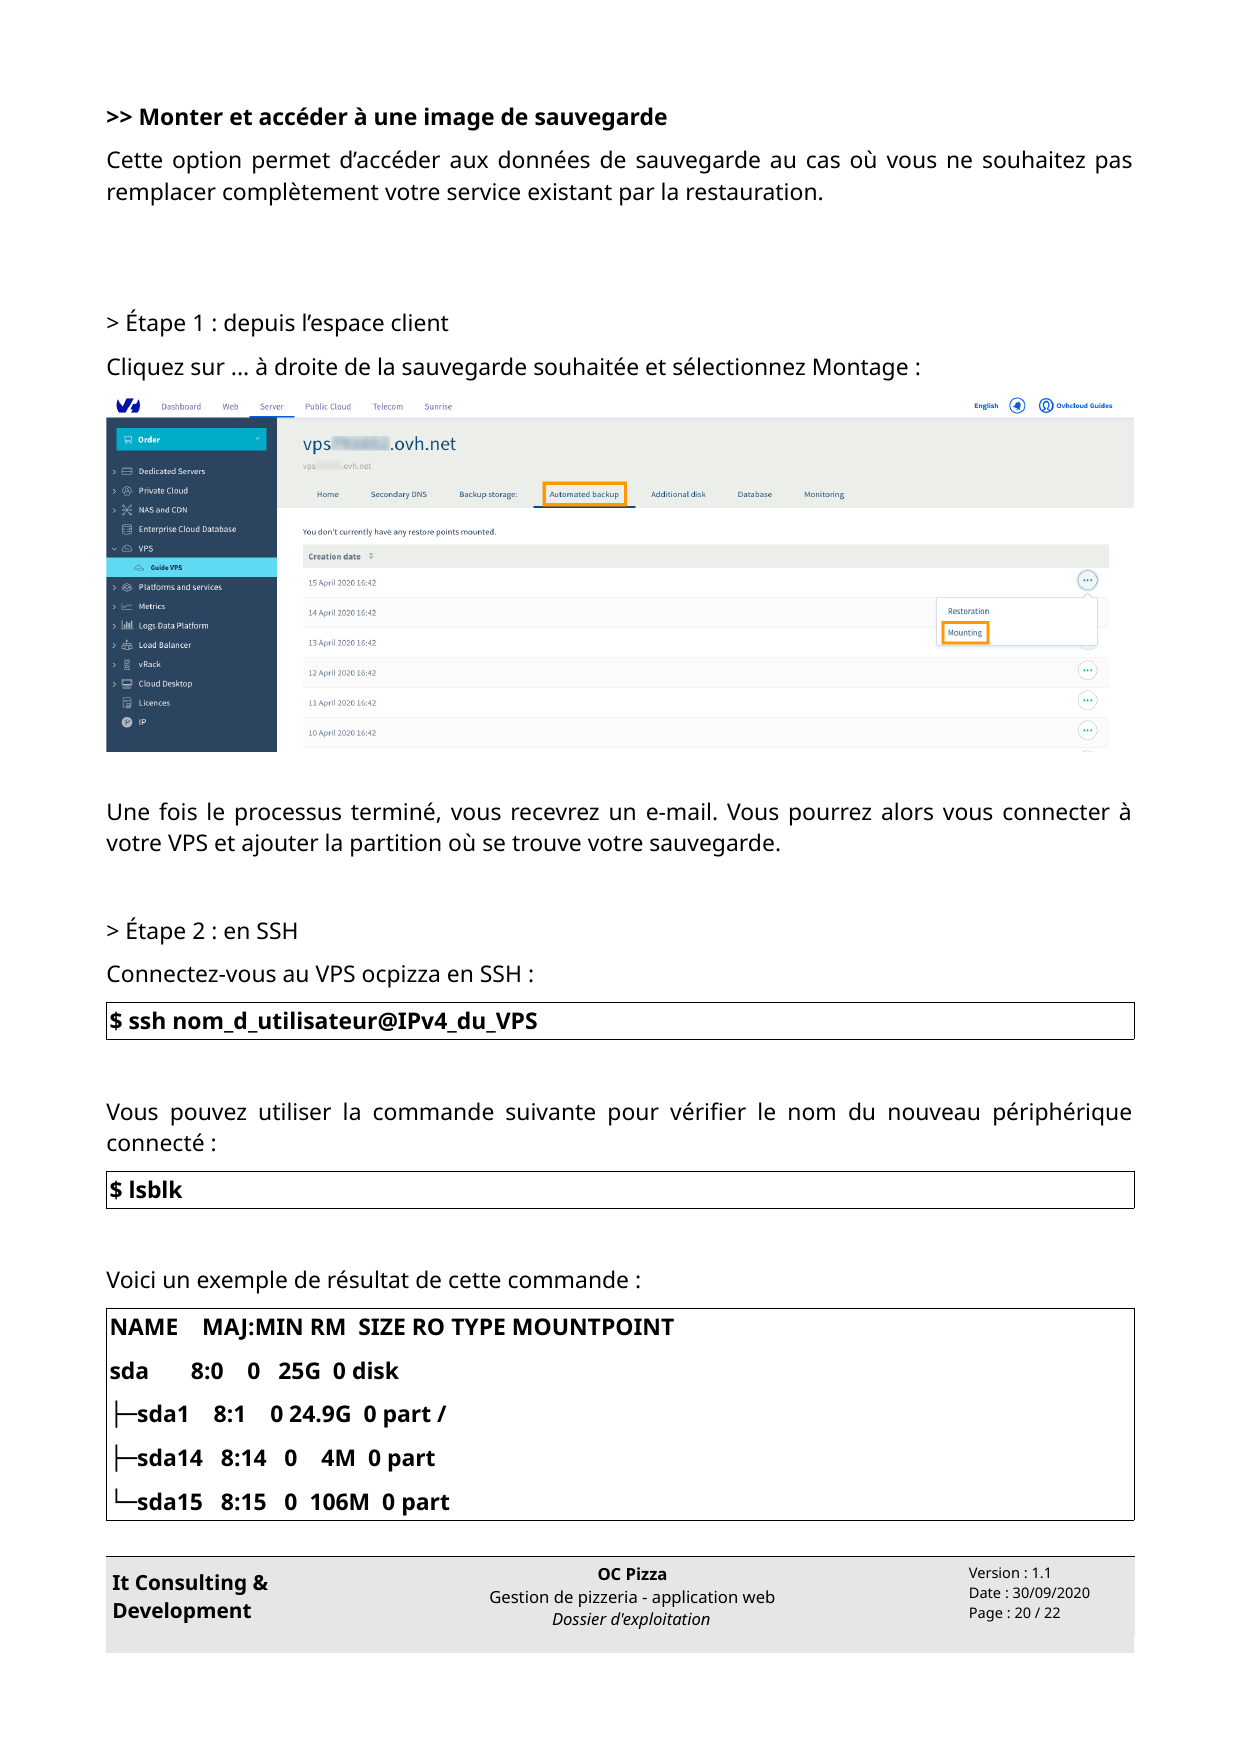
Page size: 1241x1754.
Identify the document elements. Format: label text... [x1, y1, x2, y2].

text └─sda15 8:15 0 106M 0 part [107, 1483, 1134, 1520]
text Connectez-vous au VPS ocpizza en SSH : [106, 958, 1134, 989]
text NAME MAJ:MIN RM SIZE RO TYPE MOUNTPOINT [107, 1309, 1134, 1342]
text >> Monter et accéder à une image de sauvegarde [106, 100, 1134, 132]
text Voici un exemple de résultat de cette commande : [106, 1264, 1134, 1295]
text Cette option permet d’accéder aux données de sauvegarde au cas où vous ne souhaitez pas remplacer complètement votre service existant par la restauration. [106, 144, 1134, 207]
text $ ssh nom_d_utilisateur@IPv4_du_VPS [107, 1003, 1134, 1039]
text ├─sda14 8:14 0 4M 0 part [107, 1439, 1134, 1473]
picture [106, 394, 1134, 752]
text Cliquez sur ... à droite de la sauvegarde souhaitée et sélectionnez Montage : [106, 350, 1134, 382]
text ├─sda1 8:1 0 24.9G 0 part / [107, 1395, 1134, 1430]
text > Étape 1 : depuis l’espace client [106, 307, 1134, 338]
text Vous pouvez utiliser la commande suivante pour vérifier le nom du nouveau périphérique connecté : [106, 1096, 1134, 1158]
text > Étape 2 : en SSH [106, 914, 1134, 946]
text $ lsblk [107, 1172, 1134, 1208]
text sda 8:0 0 25G 0 disk [107, 1352, 1134, 1386]
text Une fois le processus terminé, vous recevrez un e-mail. Vous pourrez alors vous connecter à votre VPS et ajouter la partition où se trouve votre sauvegarde. [106, 796, 1134, 858]
